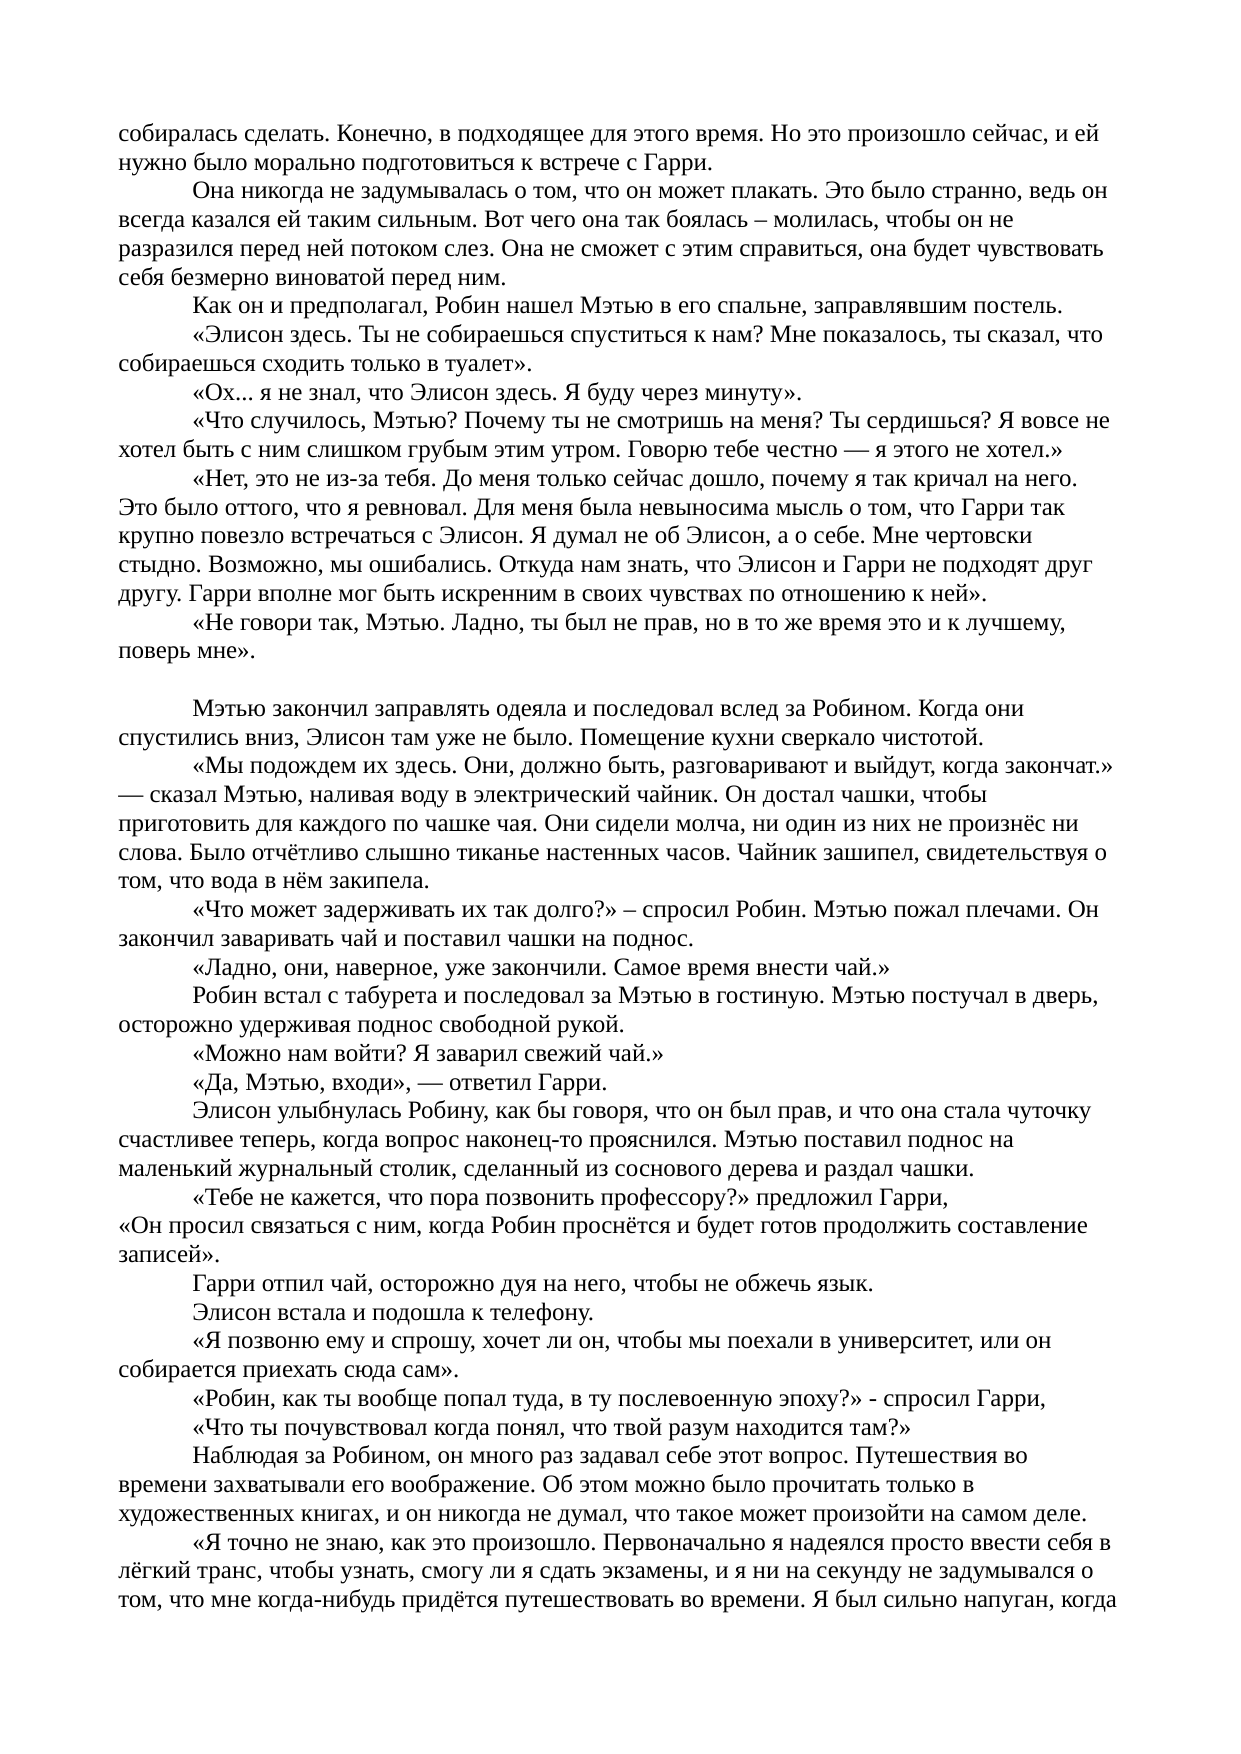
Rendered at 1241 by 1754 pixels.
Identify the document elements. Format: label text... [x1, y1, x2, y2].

text «Да, Мэтью, входи», — ответил Гарри. [118, 1067, 1122, 1096]
text «Нет, это не из-за тебя. До меня только сейчас дошло, почему я так кричал на него. Это было оттого, что я ревновал. Для меня была невыносима мысль о том, что Гарри так крупно повезло встречаться с Элисон. Я думал не об Элисон, а о себе. Мне чертовски стыдно. Возможно, мы ошибались. Откуда нам знать, что Элисон и Гарри не подходят друг другу. Гарри вполне мог быть искренним в своих чувствах по отношению к ней». [118, 463, 1122, 607]
text «Можно нам войти? Я заварил свежий чай.» [118, 1038, 1122, 1067]
text Робин встал с табурета и последовал за Мэтью в гостиную. Мэтью постучал в дверь, осторожно удерживая поднос свободной рукой. [118, 981, 1122, 1038]
text «Что может задерживать их так долго?» – спросил Робин. Мэтью пожал плечами. Он закончил заваривать чай и поставил чашки на поднос. [118, 894, 1122, 952]
text Она никогда не задумывалась о том, что он может плакать. Это было странно, ведь он всегда казался ей таким сильным. Вот чего она так боялась – молилась, чтобы он не разразился перед ней потоком слез. Она не сможет с этим справиться, она будет чувствовать себя безмерно виноватой перед ним. [118, 176, 1122, 291]
text Гарри отпил чай, осторожно дуя на него, чтобы не обжечь язык. [118, 1268, 1122, 1297]
text Как он и предполагал, Робин нашел Мэтью в его спальне, заправлявшим постель. [118, 291, 1122, 319]
text «Тебе не кажется, что пора позвонить профессору?» предложил Гарри, [118, 1182, 1122, 1211]
text «Ладно, они, наверное, уже закончили. Самое время внести чай.» [118, 952, 1122, 981]
text «Что случилось, Мэтью? Почему ты не смотришь на меня? Ты сердишься? Я вовсе не хотел быть с ним слишком грубым этим утром. Говорю тебе честно — я этого не хотел.» [118, 406, 1122, 463]
text «Он просил связаться с ним, когда Робин проснётся и будет готов продолжить составление записей». [118, 1211, 1122, 1268]
text Элисон встала и подошла к телефону. [118, 1297, 1122, 1326]
text «Я позвоню ему и спрошу, хочет ли он, чтобы мы поехали в университет, или он собирается приехать сюда сам». [118, 1326, 1122, 1383]
text собиралась сделать. Конечно, в подходящее для этого время. Но это произошло сейчас, и ей нужно было морально подготовиться к встрече с Гарри. [118, 118, 1122, 176]
text «Мы подождем их здесь. Они, должно быть, разговаривают и выйдут, когда закончат.» — сказал Мэтью, наливая воду в электрический чайник. Он достал чашки, чтобы приготовить для каждого по чашке чая. Они сидели молча, ни один из них не произнёс ни слова. Было отчётливо слышно тиканье настенных часов. Чайник зашипел, свидетельствуя о том, что вода в нём закипела. [118, 751, 1122, 894]
text Наблюдая за Робином, он много раз задавал себе этот вопрос. Путешествия во времени захватывали его воображение. Об этом можно было прочитать только в художественных книгах, и он никогда не думал, что такое может произойти на самом деле. [118, 1441, 1122, 1527]
text Элисон улыбнулась Робину, как бы говоря, что он был прав, и что она стала чуточку счастливее теперь, когда вопрос наконец-то прояснился. Мэтью поставил поднос на маленький журнальный столик, сделанный из соснового дерева и раздал чашки. [118, 1096, 1122, 1182]
text Мэтью закончил заправлять одеяла и последовал вслед за Робином. Когда они спустились вниз, Элисон там уже не было. Помещение кухни сверкало чистотой. [118, 693, 1122, 751]
text «Робин, как ты вообще попал туда, в ту послевоенную эпоху?» - спросил Гарри, [118, 1383, 1122, 1412]
text «Элисон здесь. Ты не собираешься спуститься к нам? Мне показалось, ты сказал, что собираешься сходить только в туалет». [118, 319, 1122, 377]
text «Ох... я не знал, что Элисон здесь. Я буду через минуту». [118, 377, 1122, 406]
text «Что ты почувствовал когда понял, что твой разум находится там?» [118, 1412, 1122, 1441]
text «Я точно не знаю, как это произошло. Первоначально я надеялся просто ввести себя в лёгкий транс, чтобы узнать, смогу ли я сдать экзамены, и я ни на секунду не задумывался о том, что мне когда-нибудь придётся путешествовать во времени. Я был сильно напуган, когда [118, 1527, 1122, 1613]
text «Не говори так, Мэтью. Ладно, ты был не прав, но в то же время это и к лучшему, поверь мне». [118, 607, 1122, 664]
